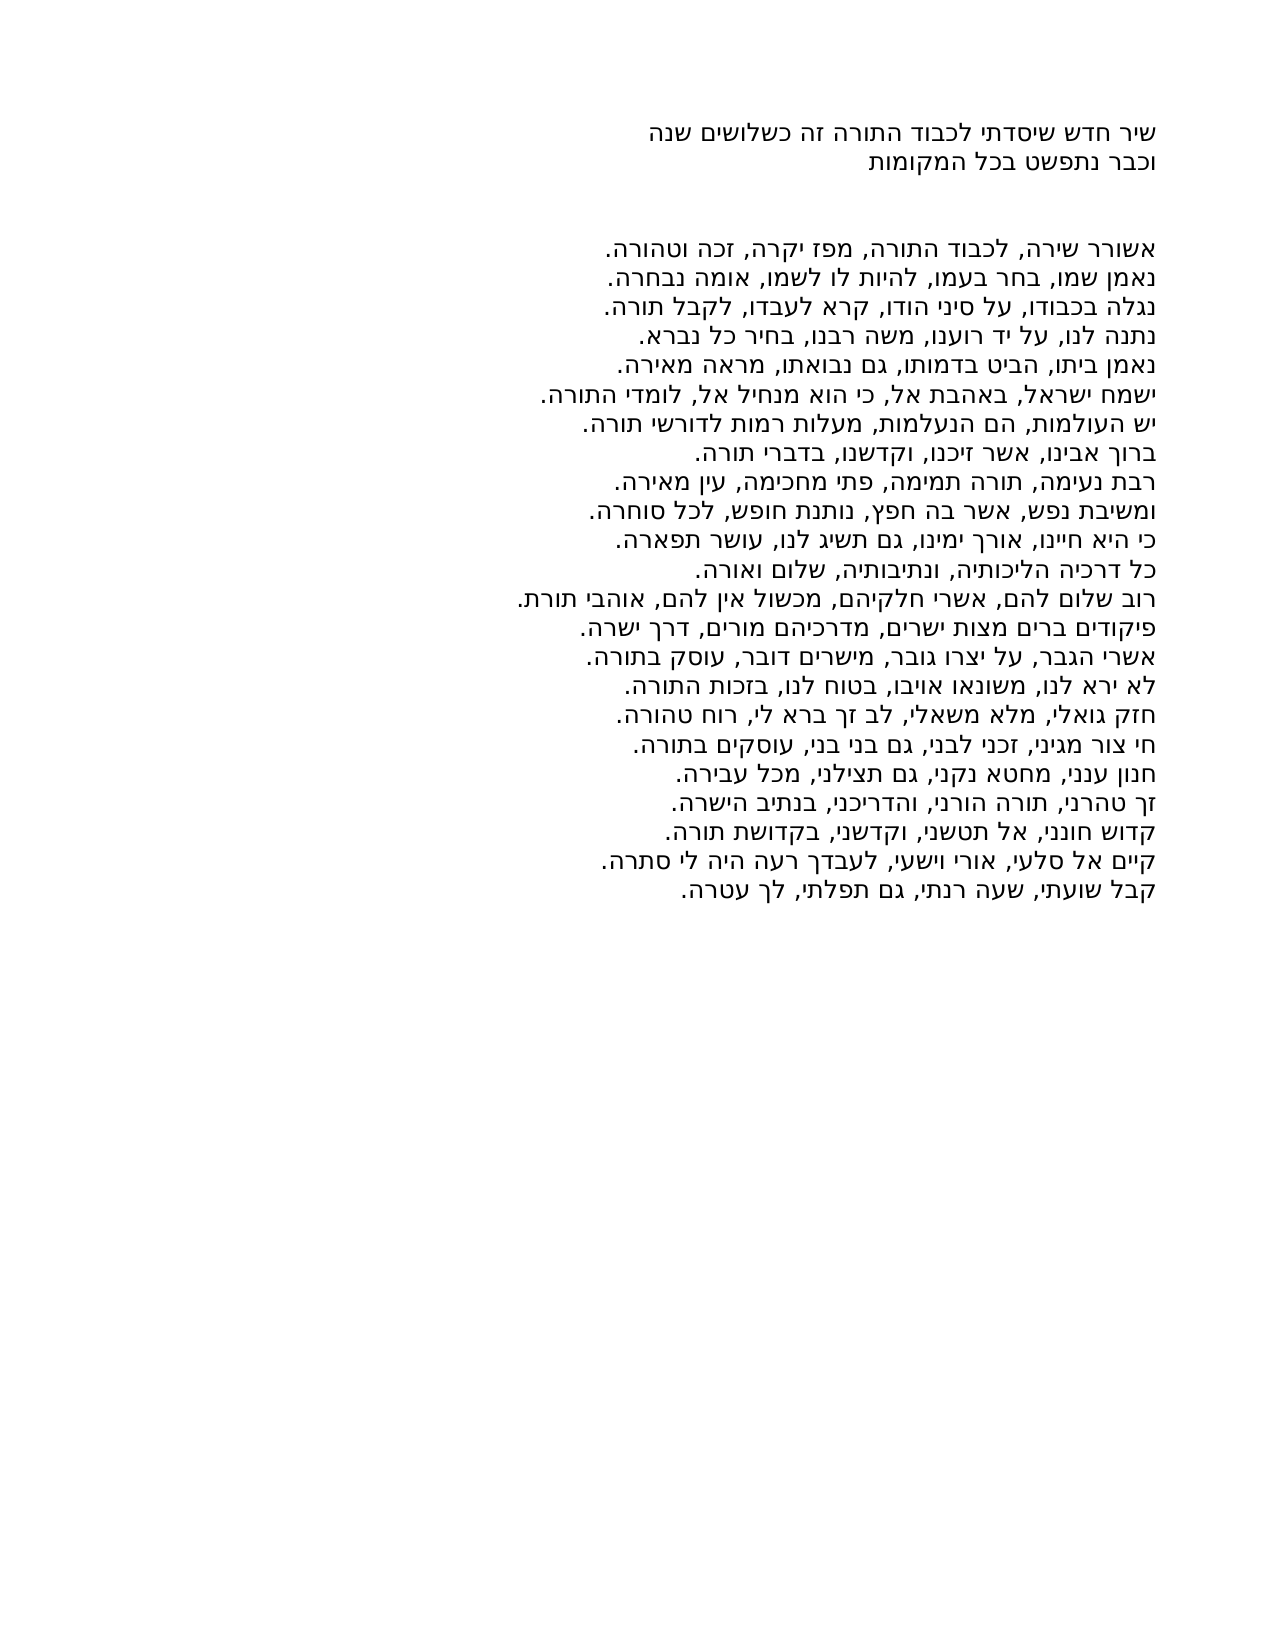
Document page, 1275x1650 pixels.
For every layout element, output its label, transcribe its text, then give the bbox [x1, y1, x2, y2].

text רוב שלום להם, אשרי חלקיהם, מכשול אין להם, אוהבי תורת. [118, 584, 1157, 613]
text פיקודים ברים מצות ישרים, מדרכיהם מורים, דרך ישרה. [118, 613, 1157, 642]
text אשרי הגבר, על יצרו גובר, מישרים דובר, עוסק בתורה. [118, 642, 1157, 671]
text קבל שועתי, שעה רנתי, גם תפלתי, לך עטרה. [118, 876, 1157, 905]
text כל דרכיה הליכותיה, ונתיבותיה, שלום ואורה. [118, 555, 1157, 584]
text כי היא חיינו, אורך ימינו, גם תשיג לנו, עושר תפארה. [118, 526, 1157, 555]
text לא ירא לנו, משונאו אויבו, בטוח לנו, בזכות התורה. [118, 671, 1157, 701]
text יש העולמות, הם הנעלמות, מעלות רמות לדורשי תורה. [118, 409, 1157, 438]
text נאמן שמו, בחר בעמו, להיות לו לשמו, אומה נבחרה. [118, 263, 1157, 292]
text נתנה לנו, על יד רוענו, משה רבנו, בחיר כל נברא. [118, 321, 1157, 351]
text רבת נעימה, תורה תמימה, פתי מחכימה, עין מאירה. [118, 467, 1157, 496]
text ברוך אבינו, אשר זיכנו, וקדשנו, בדברי תורה. [118, 438, 1157, 467]
text אשורר שירה, לכבוד התורה, מפז יקרה, זכה וטהורה. [118, 234, 1157, 263]
text נגלה בכבודו, על סיני הודו, קרא לעבדו, לקבל תורה. [118, 292, 1157, 321]
text ישמח ישראל, באהבת אל, כי הוא מנחיל אל, לומדי התורה. [118, 380, 1157, 409]
text נאמן ביתו, הביט בדמותו, גם נבואתו, מראה מאירה. [118, 351, 1157, 380]
text זך טהרני, תורה הורני, והדריכני, בנתיב הישרה. [118, 788, 1157, 817]
text חנון ענני, מחטא נקני, גם תצילני, מכל עבירה. [118, 759, 1157, 788]
text שיר חדש שיסדתי לכבוד התורה זה כשלושים שנה [118, 118, 1157, 147]
text וכבר נתפשט בכל המקומות [118, 147, 1157, 176]
text קדוש חונני, אל תטשני, וקדשני, בקדושת תורה. [118, 817, 1157, 846]
text חי צור מגיני, זכני לבני, גם בני בני, עוסקים בתורה. [118, 730, 1157, 759]
text קיים אל סלעי, אורי וישעי, לעבדך רעה היה לי סתרה. [118, 846, 1157, 876]
text ומשיבת נפש, אשר בה חפץ, נותנת חופש, לכל סוחרה. [118, 496, 1157, 526]
text חזק גואלי, מלא משאלי, לב זך ברא לי, רוח טהורה. [118, 701, 1157, 730]
